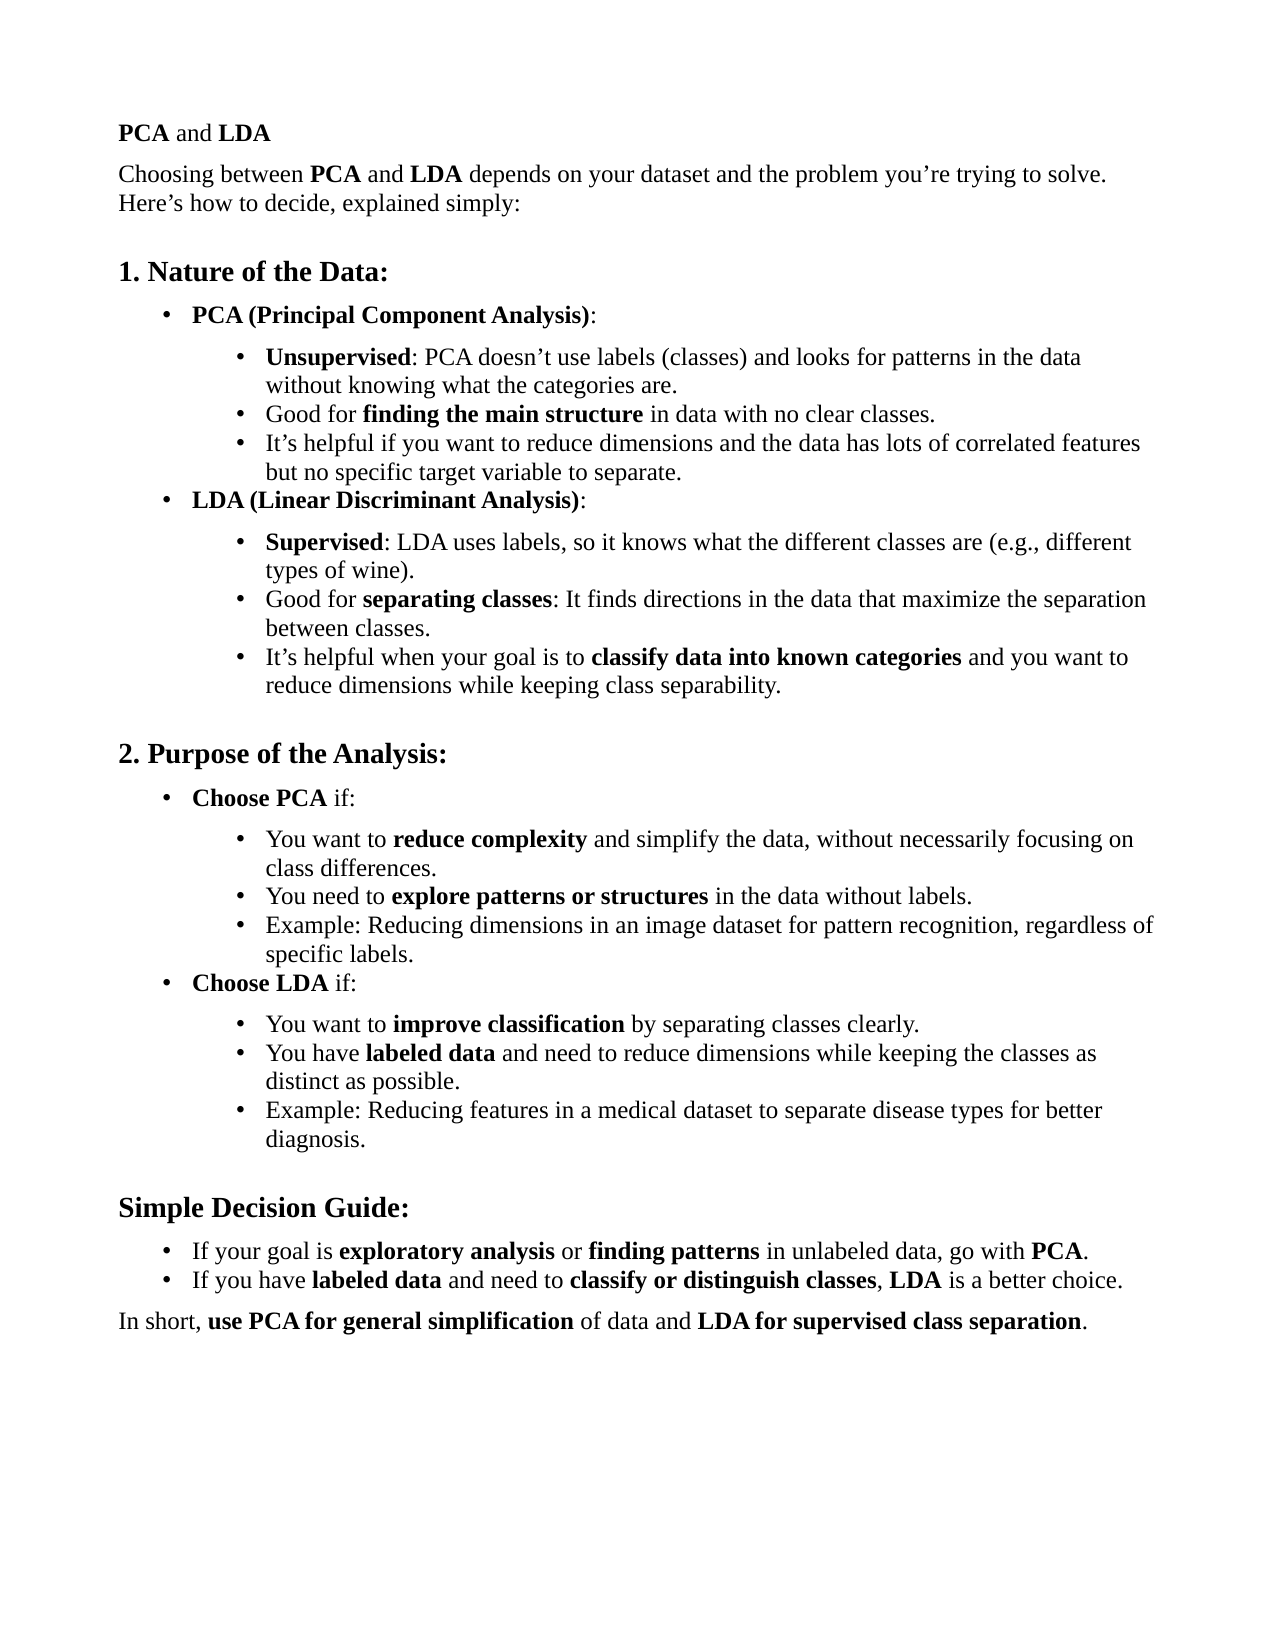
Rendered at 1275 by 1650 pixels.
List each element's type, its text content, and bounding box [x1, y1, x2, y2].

subtitle 2. Purpose of the Analysis: [118, 737, 1157, 770]
list It’s helpful when your goal is to classify data into known categories and you want to reduce dimensions while keeping class separability. [236, 642, 1157, 699]
list It’s helpful if you want to reduce dimensions and the data has lots of correlated features but no specific target variable to separate. [236, 428, 1157, 485]
text In short, use PCA for general simplification of data and LDA for supervised class separation. [118, 1306, 1157, 1335]
list You need to explore patterns or structures in the data without labels. [236, 881, 1157, 910]
list Good for separating classes: It finds directions in the data that maximize the separation between classes. [236, 584, 1157, 642]
list If your goal is exploratory analysis or finding patterns in unlabeled data, go with PCA. [162, 1236, 1157, 1265]
text Choosing between PCA and LDA depends on your dataset and the problem you’re trying to solve. Here’s how to decide, explained simply: [118, 159, 1157, 217]
subtitle Simple Decision Guide: [118, 1190, 1157, 1224]
text PCA and LDA [118, 118, 1157, 147]
list Good for finding the main structure in data with no clear classes. [236, 399, 1157, 428]
list If you have labeled data and need to classify or distinguish classes, LDA is a better choice. [162, 1265, 1157, 1294]
list You want to reduce complexity and simplify the data, without necessarily focusing on class differences. [236, 824, 1157, 881]
list Choose LDA if: [162, 968, 1157, 996]
list Supervised: LDA uses labels, so it knows what the different classes are (e.g., different types of wine). [236, 527, 1157, 584]
list Example: Reducing features in a medical dataset to separate disease types for better diagnosis. [236, 1095, 1157, 1153]
list PCA (Principal Component Analysis): [162, 300, 1157, 329]
list Example: Reducing dimensions in an image dataset for pattern recognition, regardless of specific labels. [236, 910, 1157, 968]
list LDA (Linear Discriminant Analysis): [162, 485, 1157, 514]
subtitle 1. Nature of the Data: [118, 254, 1157, 288]
list You want to improve classification by separating classes clearly. [236, 1009, 1157, 1038]
list You have labeled data and need to reduce dimensions while keeping the classes as distinct as possible. [236, 1038, 1157, 1095]
list Unsupervised: PCA doesn’t use labels (classes) and looks for patterns in the data without knowing what the categories are. [236, 342, 1157, 399]
list Choose PCA if: [162, 783, 1157, 811]
